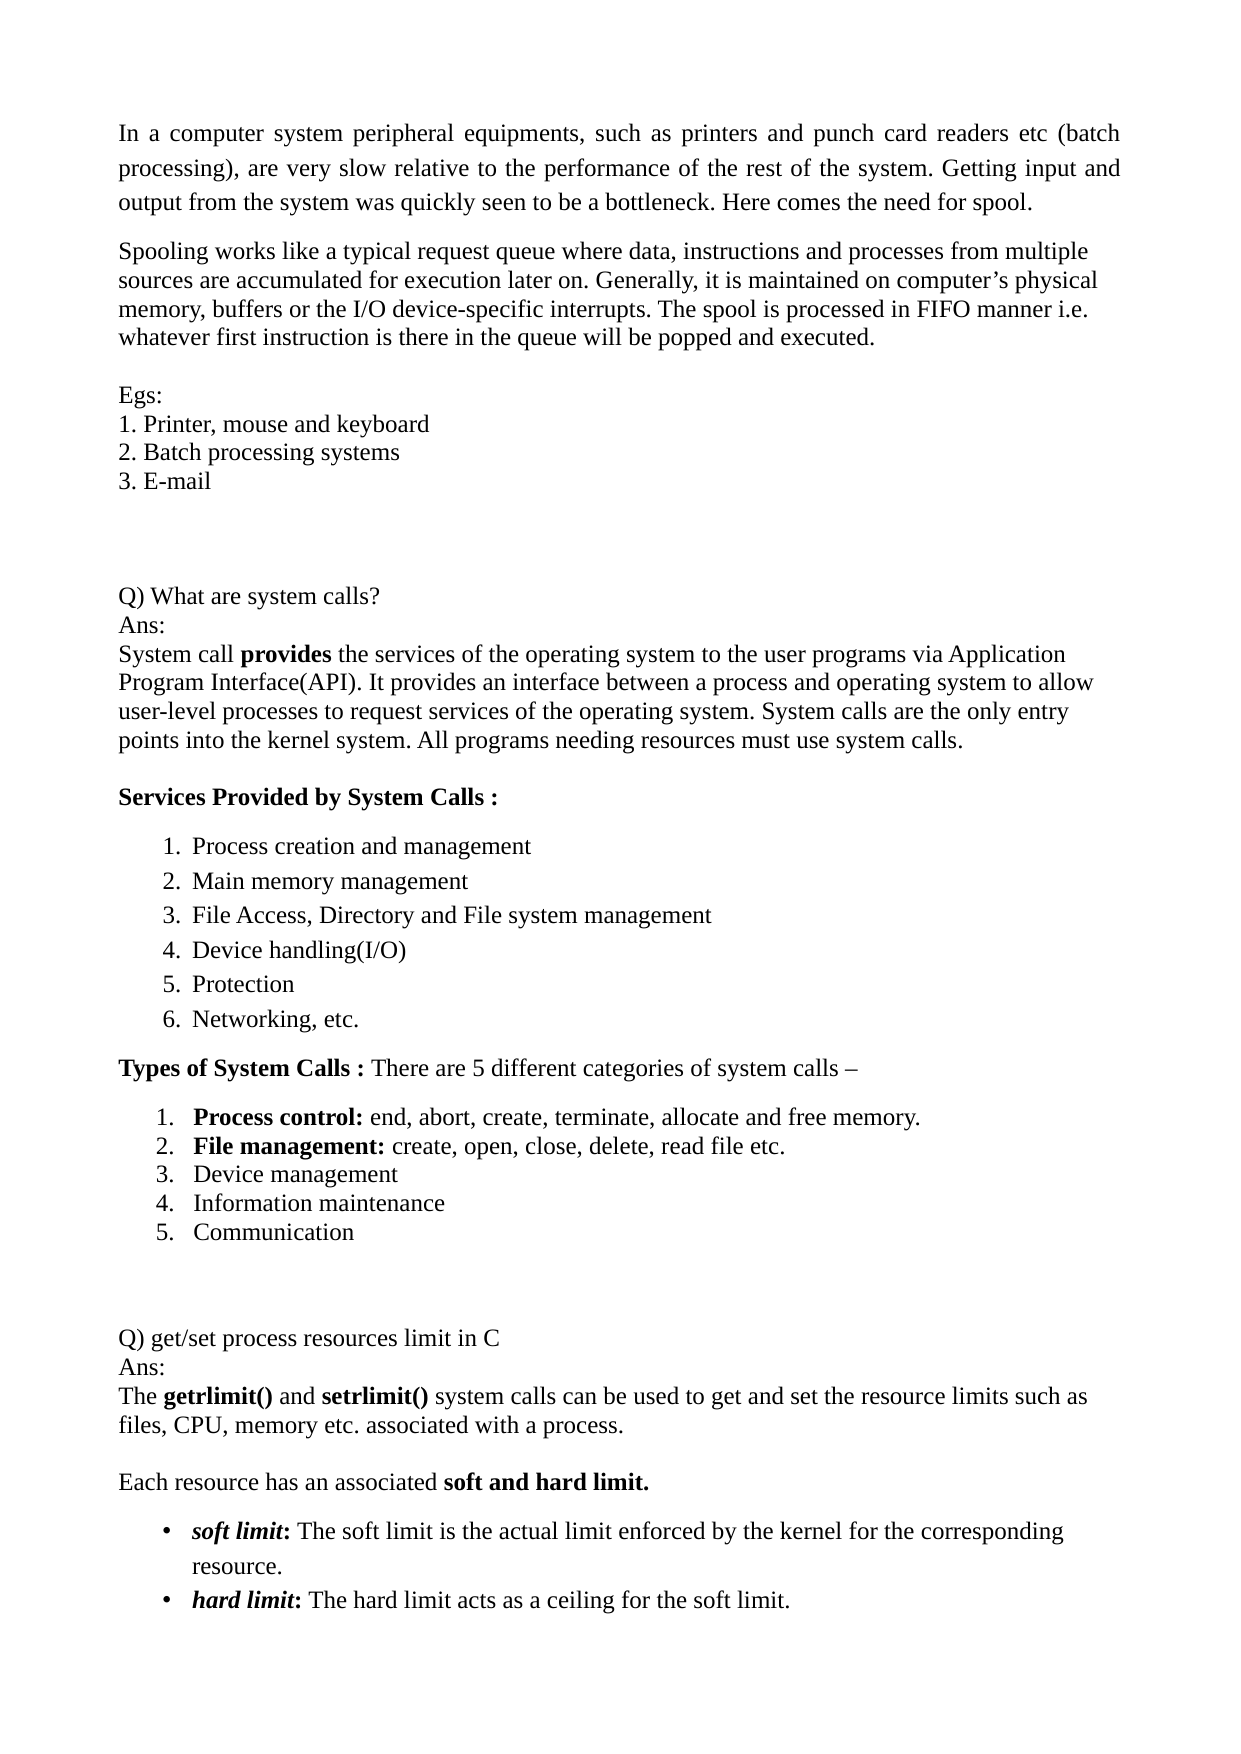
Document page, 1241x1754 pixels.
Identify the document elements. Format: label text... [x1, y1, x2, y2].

text Q) What are system calls? [118, 581, 1122, 610]
text 2. Batch processing systems [118, 437, 1122, 466]
list Process control: end, abort, create, terminate, allocate and free memory. [156, 1102, 1122, 1131]
list hard limit: The hard limit acts as a ceiling for the soft limit. [162, 1585, 1122, 1614]
list Main memory management [162, 866, 1122, 895]
list Protection [162, 969, 1122, 998]
list Networking, etc. [162, 1004, 1122, 1033]
text 1. Printer, mouse and keyboard [118, 409, 1122, 437]
list Device management [156, 1159, 1122, 1188]
list Process creation and management [162, 831, 1122, 860]
text Spooling works like a typical request queue where data, instructions and processes from multiple sources are accumulated for execution later on. Generally, it is maintained on computer’s physical memory, buffers or the I/O device-specific interrupts. The spool is processed in FIFO manner i.e. whatever first instruction is there in the queue will be popped and executed. [118, 236, 1122, 351]
text System call provides the services of the operating system to the user programs via Application Program Interface(API). It provides an interface between a process and operating system to allow user-level processes to request services of the operating system. System calls are the only entry points into the kernel system. All programs needing resources must use system calls. [118, 639, 1122, 754]
list File management: create, open, close, delete, read file etc. [156, 1131, 1122, 1159]
list File Access, Directory and File system management [162, 900, 1122, 929]
list Device handling(I/O) [162, 935, 1122, 964]
text In a computer system peripheral equipments, such as printers and punch card readers etc (batch processing), are very slow relative to the performance of the rest of the system. Getting input and output from the system was quickly seen to be a bottleneck. Here comes the need for spool. [118, 118, 1122, 216]
list soft limit: The soft limit is the actual limit enforced by the kernel for the corresponding resource. [162, 1516, 1122, 1579]
text Ans: [118, 1352, 1122, 1381]
text The getrlimit() and setrlimit() system calls can be used to get and set the resource limits such as files, CPU, memory etc. associated with a process. [118, 1381, 1122, 1438]
text Ans: [118, 610, 1122, 639]
text Each resource has an associated soft and hard limit. [118, 1467, 1122, 1496]
text Egs: [118, 380, 1122, 409]
text 3. E-mail [118, 466, 1122, 495]
list Information maintenance [156, 1188, 1122, 1217]
text Services Provided by System Calls : [118, 782, 1122, 811]
text Types of System Calls : There are 5 different categories of system calls – [118, 1053, 1122, 1082]
text Q) get/set process resources limit in C [118, 1323, 1122, 1352]
list Communication [156, 1217, 1122, 1246]
